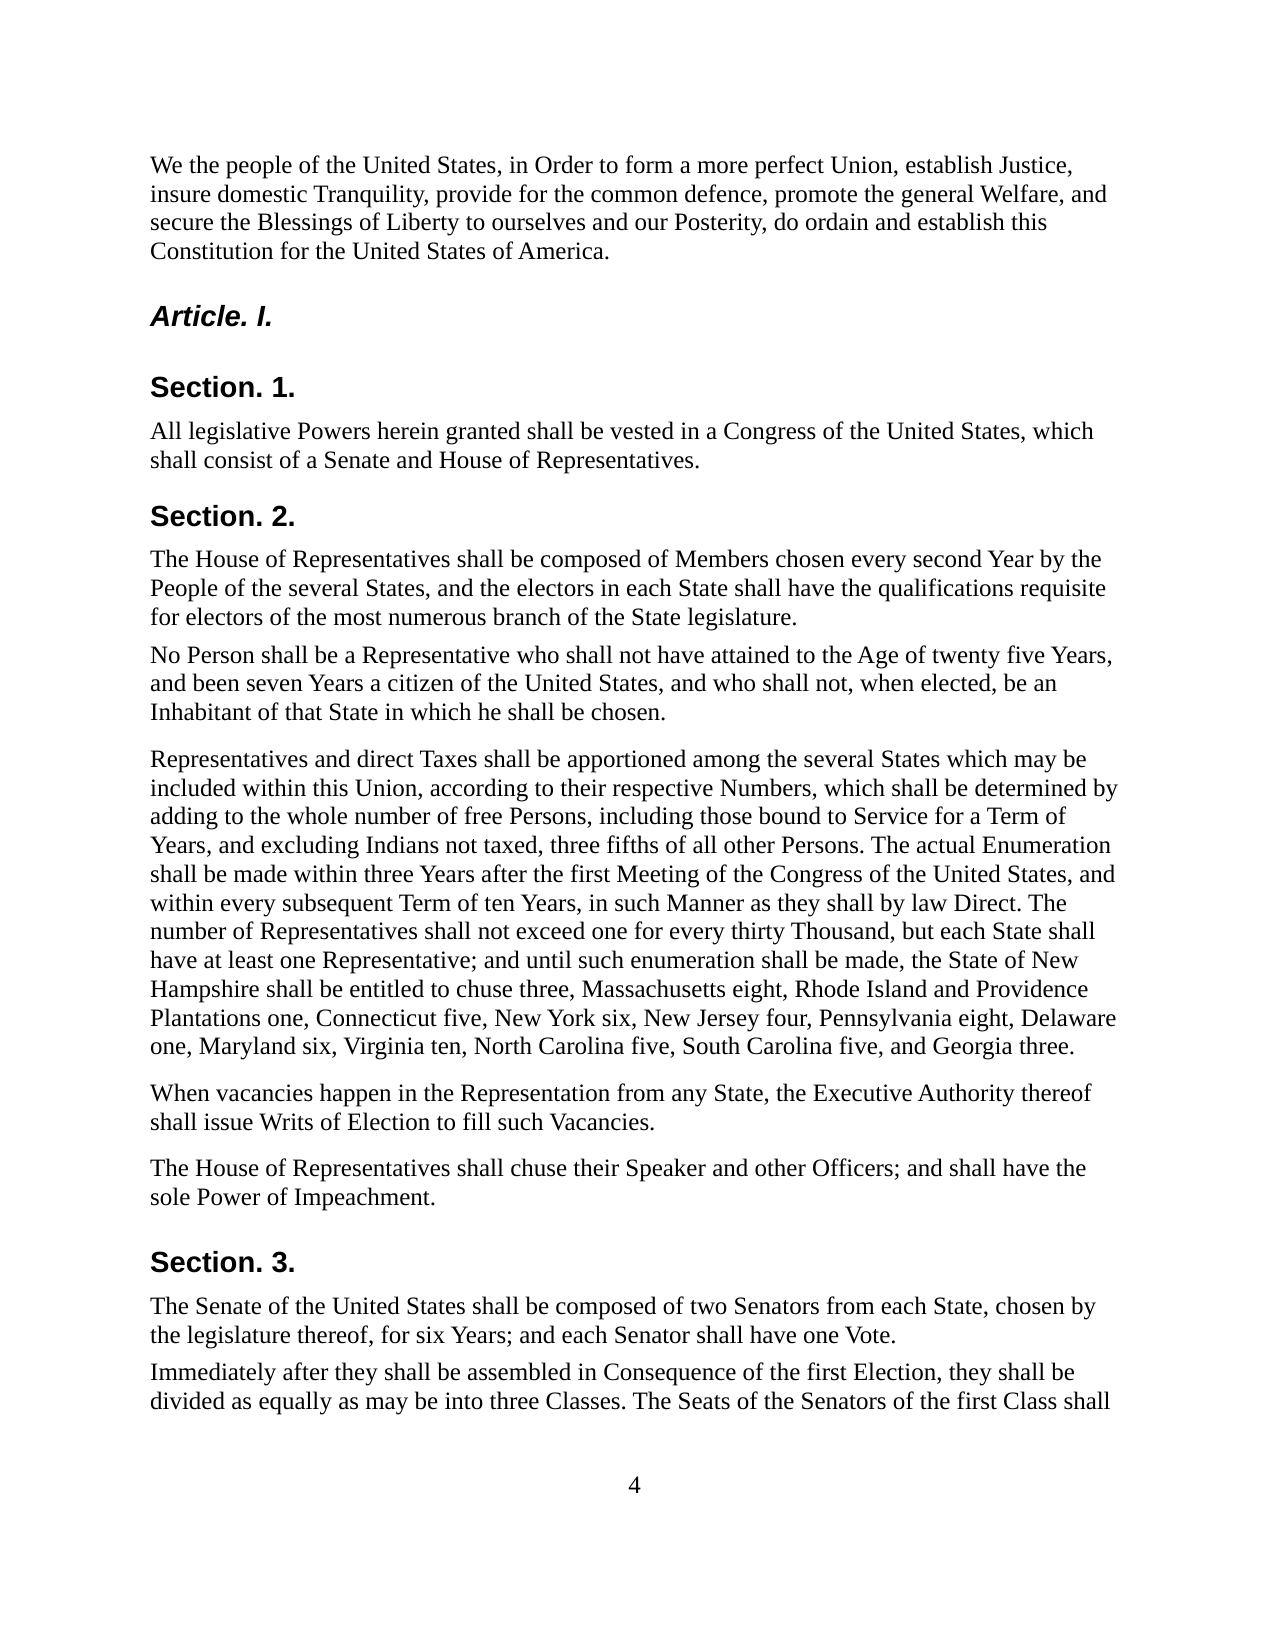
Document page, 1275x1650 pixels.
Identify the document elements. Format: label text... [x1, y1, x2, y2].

subtitle Section. 2. [150, 498, 1125, 532]
text Immediately after they shall be assembled in Consequence of the first Election, they shall be divided as equally as may be into three Classes. The Seats of the Senators of the first Class shall [150, 1357, 1125, 1415]
text No Person shall be a Representative who shall not have attained to the Age of twenty five Years, and been seven Years a citizen of the United States, and who shall not, when elected, be an Inhabitant of that State in which he shall be chosen. [150, 640, 1125, 726]
text The House of Representatives shall be composed of Members chosen every second Year by the People of the several States, and the electors in each State shall have the qualifications requisite for electors of the most numerous branch of the State legislature. [150, 544, 1125, 631]
text The House of Representatives shall chuse their Speaker and other Officers; and shall have the sole Power of Impeachment. [150, 1153, 1125, 1211]
text All legislative Powers herein granted shall be vested in a Congress of the United States, which shall consist of a Senate and House of Representatives. [150, 416, 1125, 473]
text When vacancies happen in the Representation from any State, the Executive Authority thereof shall issue Writs of Election to fill such Vacancies. [150, 1078, 1125, 1136]
text The Senate of the United States shall be composed of two Senators from each State, chosen by the legislature thereof, for six Years; and each Senator shall have one Vote. [150, 1291, 1125, 1348]
text We the people of the United States, in Order to form a more perfect Union, establish Justice, insure domestic Tranquility, provide for the common defence, promote the general Welfare, and secure the Blessings of Liberty to ourselves and our Posterity, do ordain and establish this Constitution for the United States of America. [150, 150, 1125, 265]
subtitle Section. 1. [150, 370, 1125, 403]
subtitle Section. 3. [150, 1245, 1125, 1278]
subtitle Article. I. [150, 299, 1125, 332]
text Representatives and direct Taxes shall be apportioned among the several States which may be included within this Union, according to their respective Numbers, which shall be determined by adding to the whole number of free Persons, including those bound to Service for a Term of Years, and excluding Indians not taxed, three fifths of all other Persons. The actual Enumeration shall be made within three Years after the first Meeting of the Congress of the United States, and within every subsequent Term of ten Years, in such Manner as they shall by law Direct. The number of Representatives shall not exceed one for every thirty Thousand, but each State shall have at least one Representative; and until such enumeration shall be made, the State of New Hampshire shall be entitled to chuse three, Massachusetts eight, Rhode Island and Providence Plantations one, Connecticut five, New York six, New Jersey four, Pennsylvania eight, Delaware one, Maryland six, Virginia ten, North Carolina five, South Carolina five, and Georgia three. [150, 744, 1125, 1060]
